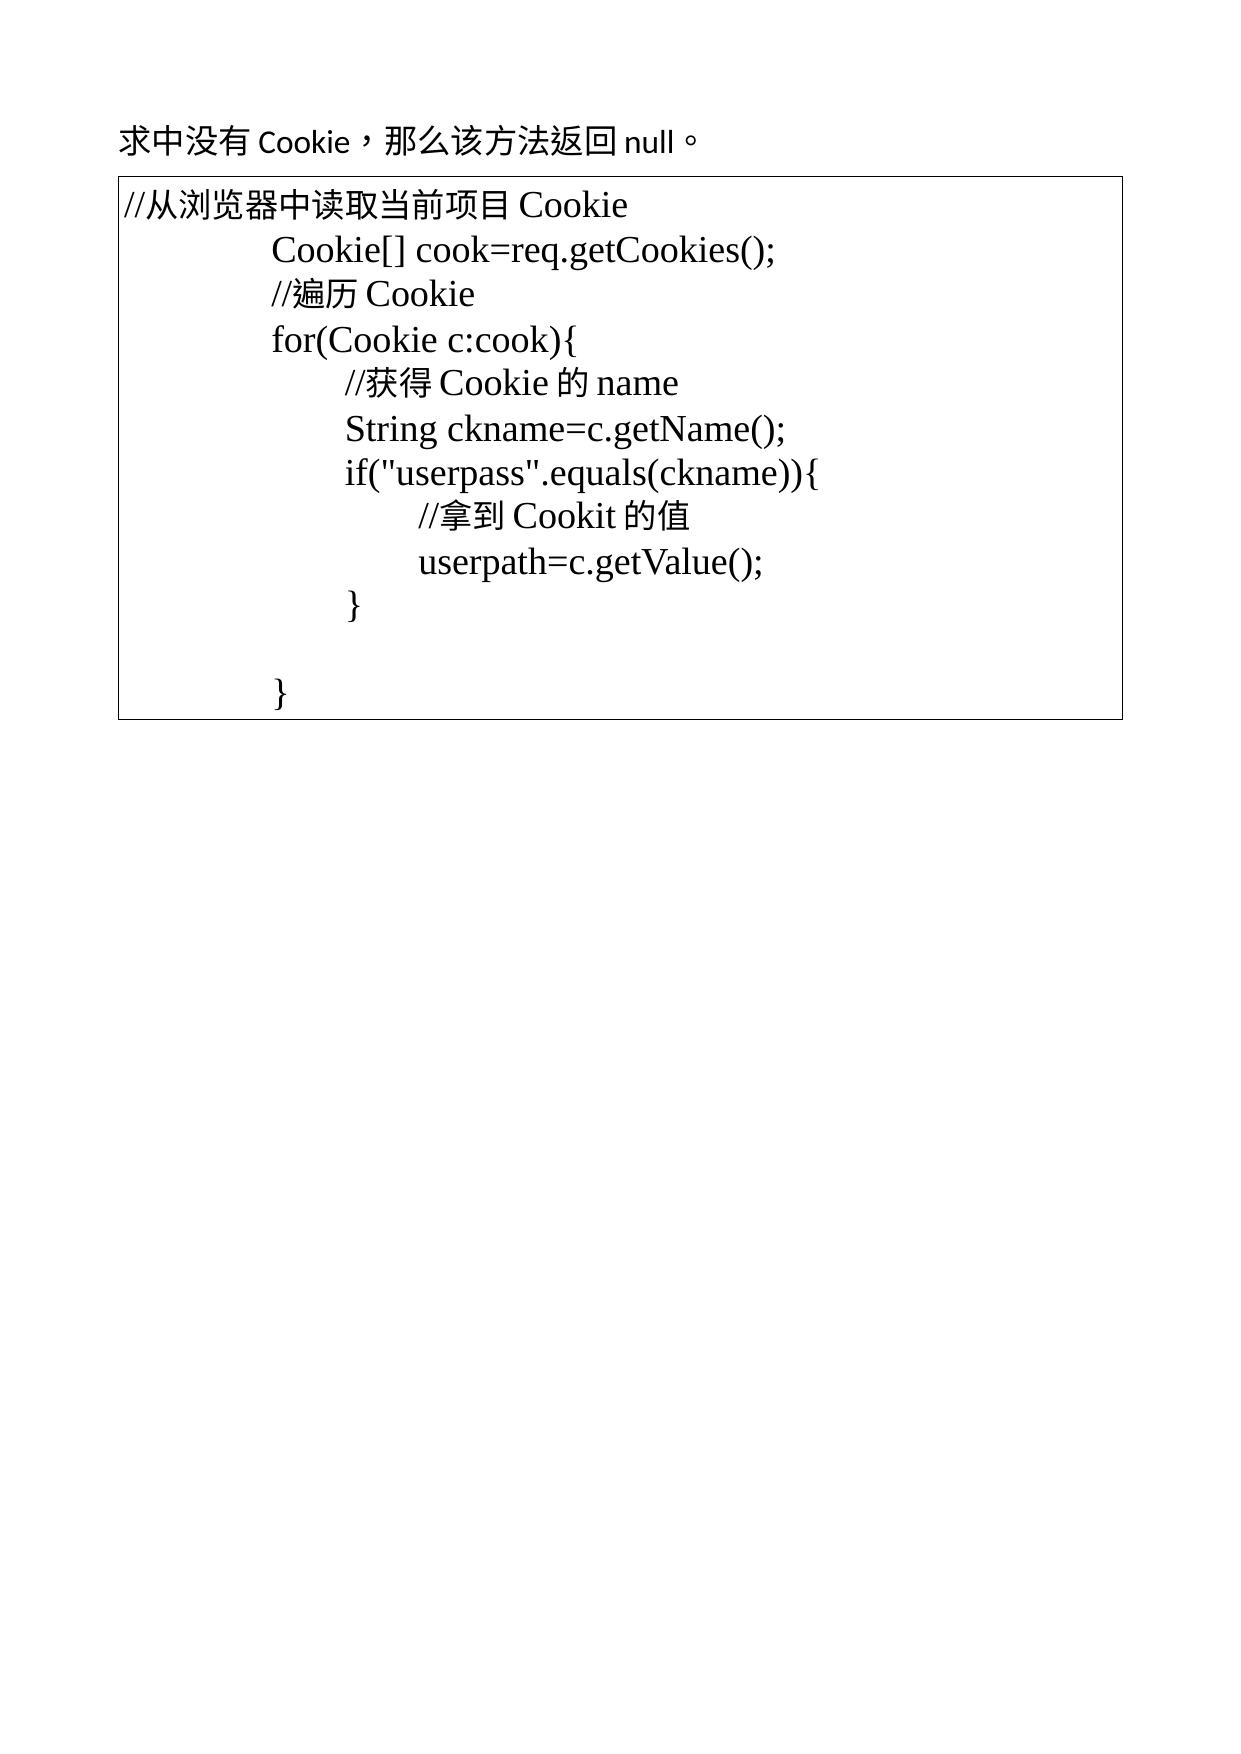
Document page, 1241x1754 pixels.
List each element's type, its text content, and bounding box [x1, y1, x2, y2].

table_header //从浏览器中读取当前项目Cookie Cookie[] cook=req.getCookies(); //遍历Cookie for(Cookie c:cook){ //获得Cookie的name String ckname=c.getName(); if("userpass".equals(ckname)){ //拿到Cookit的值 userpath=c.getValue(); } } [119, 177, 1122, 719]
text 求中没有Cookie，那么该方法返回null。 [118, 118, 1122, 163]
